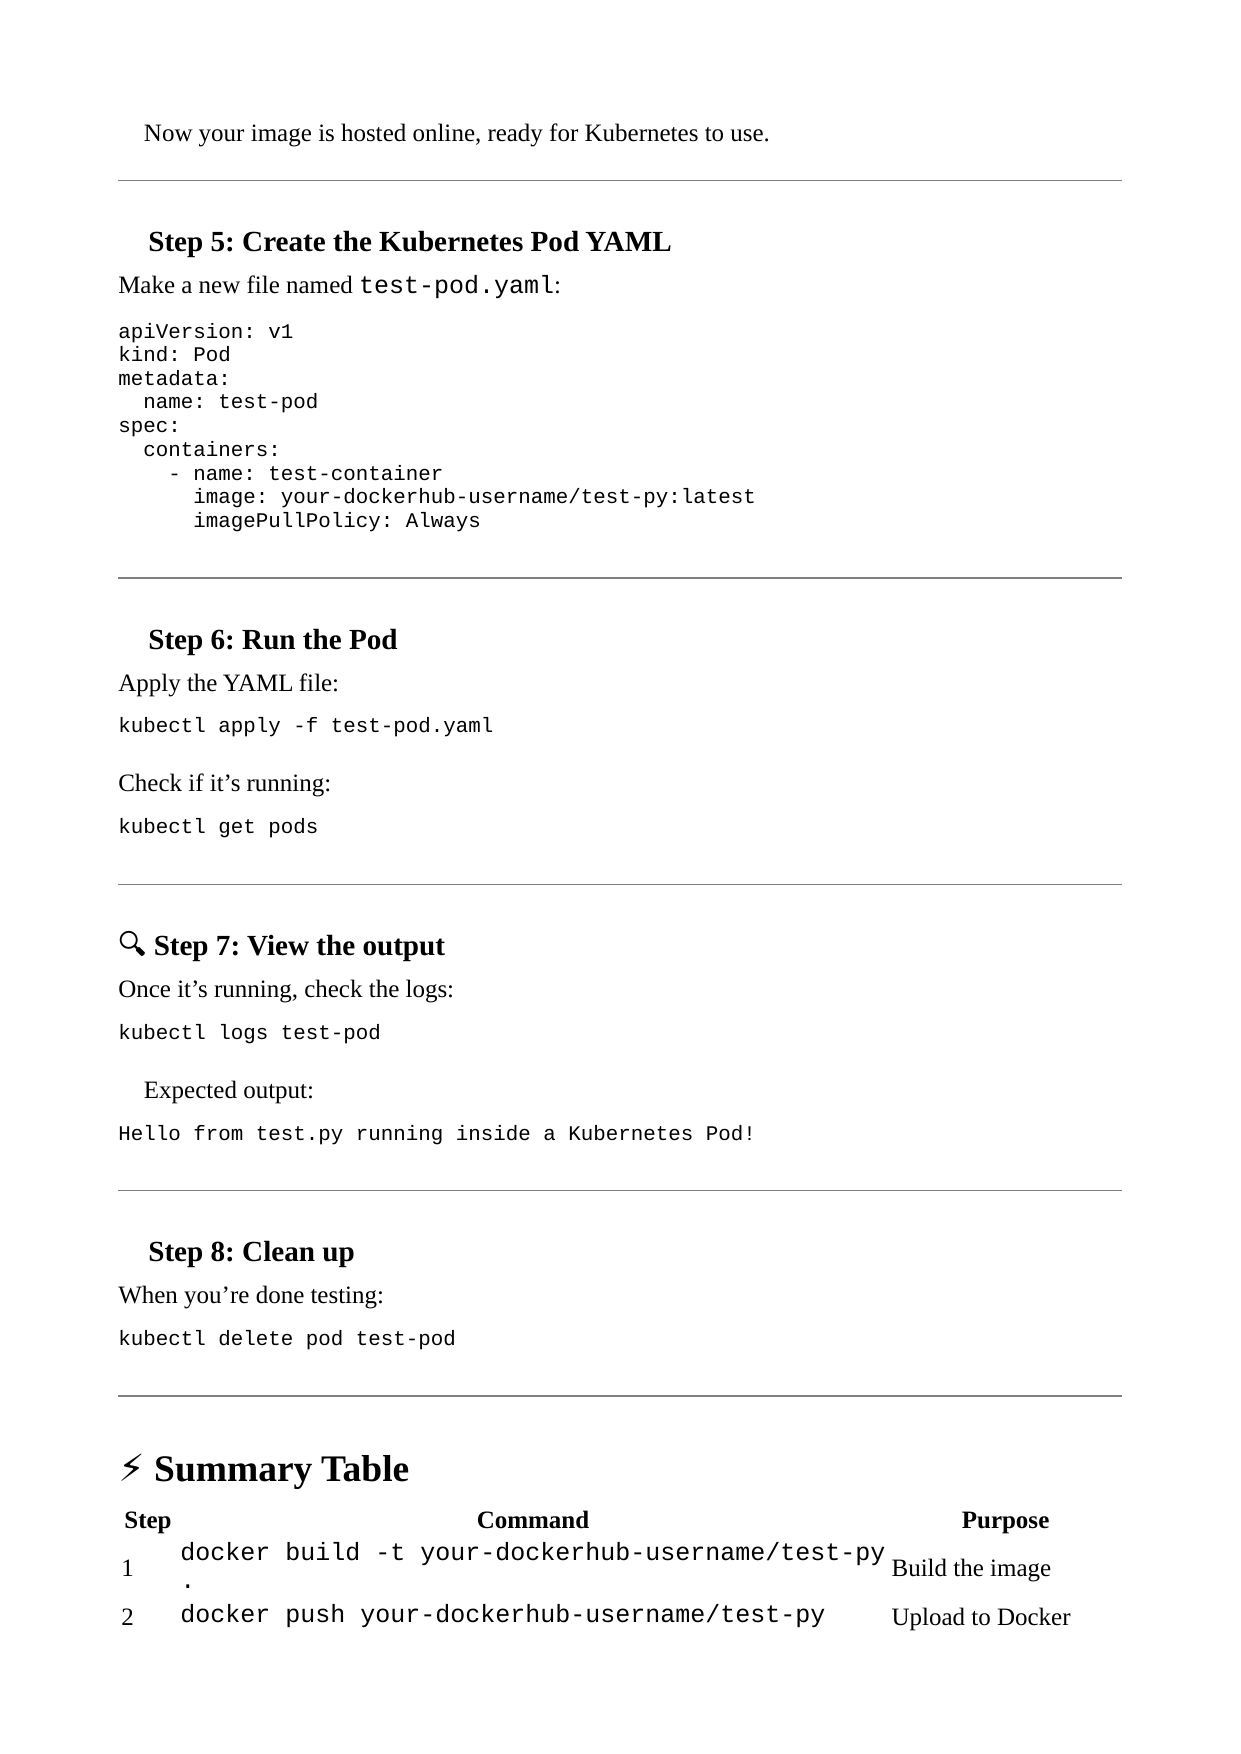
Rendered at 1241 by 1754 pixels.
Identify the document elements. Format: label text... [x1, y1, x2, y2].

text Once it’s running, check the logs: [118, 974, 1122, 1003]
text apiVersion: v1 [118, 321, 1122, 344]
table_cell docker build -t your-dockerhub-username/test-py . [177, 1537, 888, 1599]
text Apply the YAML file: [118, 668, 1122, 697]
text Check if it’s running: [118, 768, 1122, 797]
table_cell Upload to Docker [889, 1599, 1122, 1634]
text - name: test-container [118, 462, 1122, 486]
text containers: [118, 439, 1122, 462]
text kubectl apply -f test-pod.yaml [118, 715, 1122, 739]
table_header Purpose [889, 1502, 1122, 1537]
text image: your-dockerhub-username/test-py:latest [118, 486, 1122, 510]
subtitle ⚡ Summary Table [118, 1446, 1122, 1489]
text name: test-pod [118, 392, 1122, 415]
text Hello from test.py running inside a Kubernetes Pod! [118, 1122, 1122, 1146]
table_header Step [118, 1502, 177, 1537]
text imagePullPolicy: Always [118, 510, 1122, 533]
table_cell docker push your-dockerhub-username/test-py [177, 1599, 888, 1634]
text ✅ Expected output: [118, 1075, 1122, 1104]
subtitle 🔍 Step 7: View the output [118, 928, 1122, 962]
subtitle 📄 Step 5: Create the Kubernetes Pod YAML [118, 224, 1122, 258]
table_header Command [177, 1502, 888, 1537]
table_cell 2 [118, 1599, 177, 1634]
text metadata: [118, 368, 1122, 392]
text kubectl delete pod test-pod [118, 1328, 1122, 1352]
text kind: Pod [118, 344, 1122, 368]
table_cell Build the image [889, 1537, 1122, 1599]
subtitle 🧹 Step 8: Clean up [118, 1234, 1122, 1268]
text ✅ Now your image is hosted online, ready for Kubernetes to use. [118, 118, 1122, 147]
text kubectl logs test-pod [118, 1022, 1122, 1045]
text Make a new file named test-pod.yaml: [118, 271, 1122, 301]
text When you’re done testing: [118, 1281, 1122, 1309]
text kubectl get pods [118, 816, 1122, 840]
subtitle 🚀 Step 6: Run the Pod [118, 622, 1122, 655]
table_cell 1 [118, 1537, 177, 1599]
text spec: [118, 415, 1122, 439]
